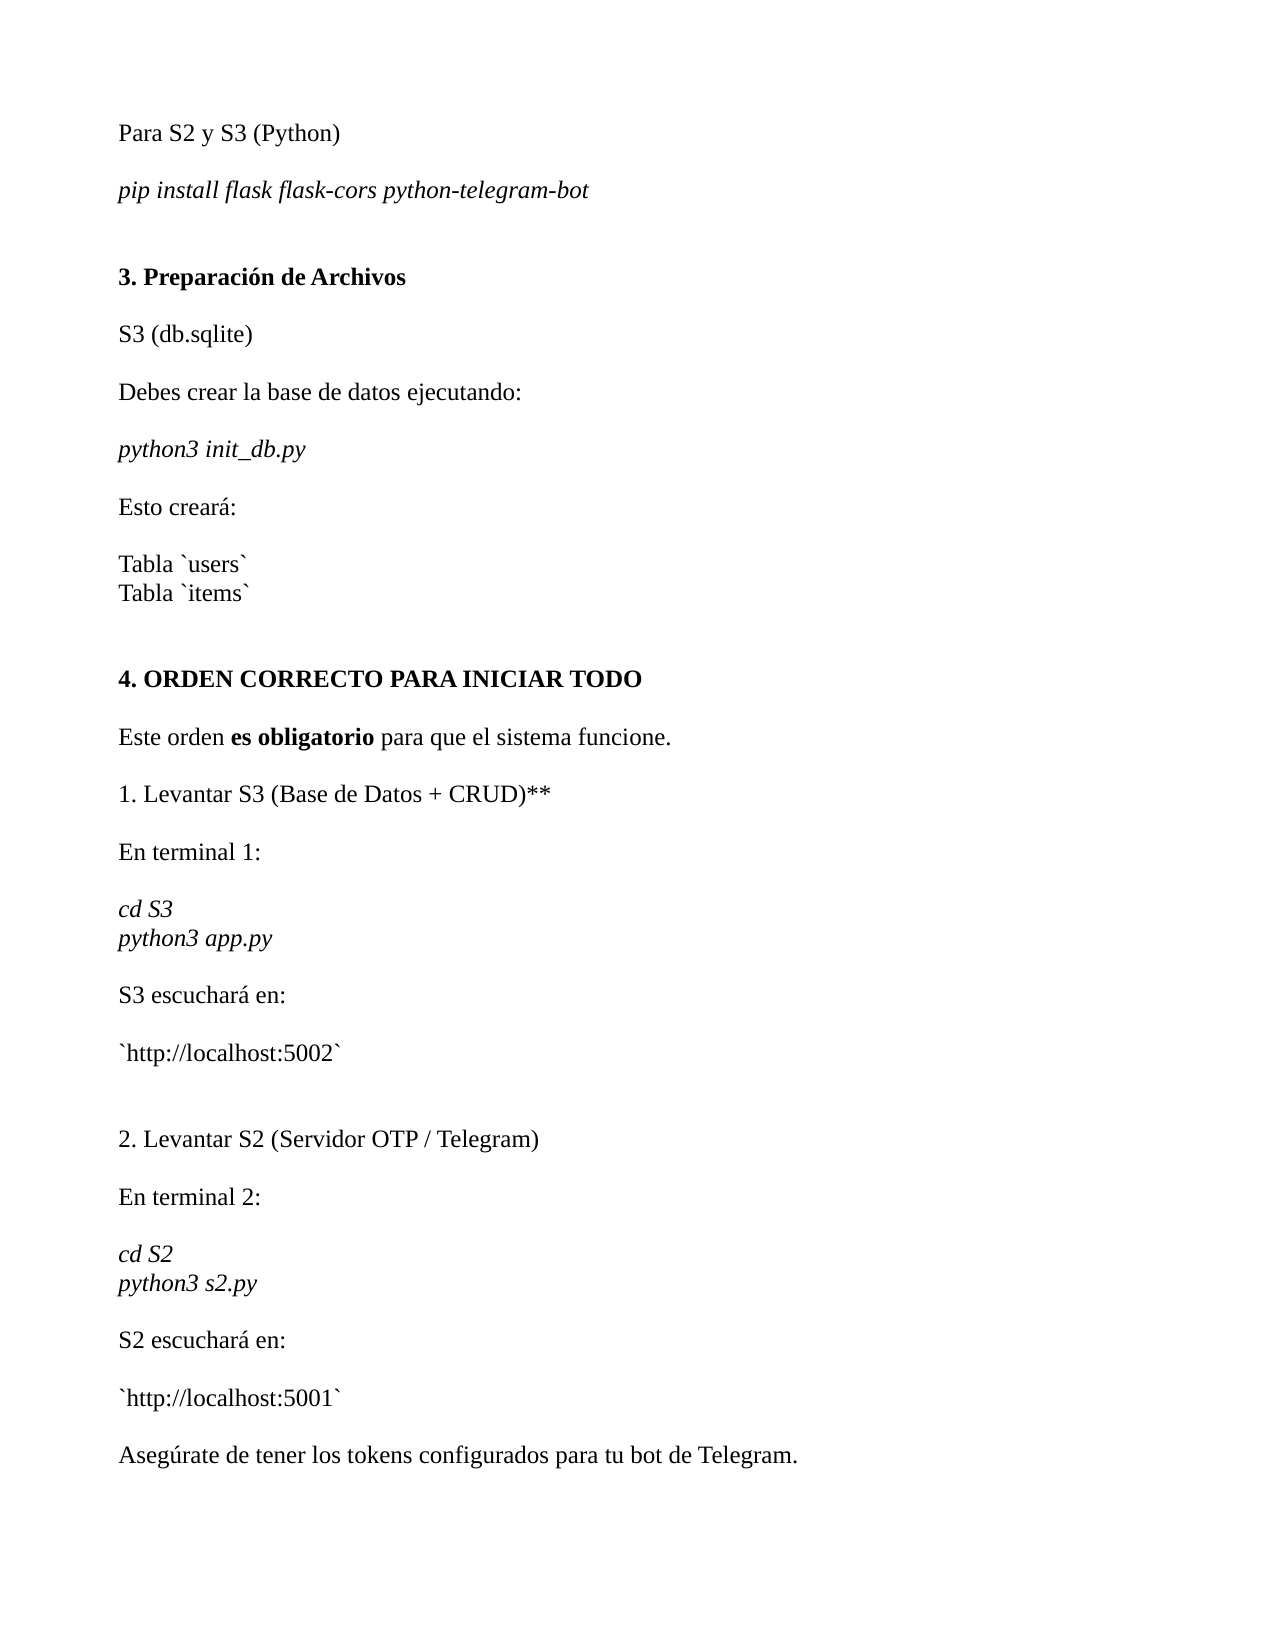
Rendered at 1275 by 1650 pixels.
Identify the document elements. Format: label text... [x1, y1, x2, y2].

text Tabla `items` [118, 578, 1157, 607]
text S3 (db.sqlite) [118, 319, 1157, 348]
text En terminal 2: [118, 1182, 1157, 1211]
text 3. Preparación de Archivos [118, 262, 1157, 291]
text pip install flask flask-cors python-telegram-bot [118, 176, 1157, 204]
text 2. Levantar S2 (Servidor OTP / Telegram) [118, 1124, 1157, 1153]
text 4. ORDEN CORRECTO PARA INICIAR TODO [118, 664, 1157, 693]
text S2 escuchará en: [118, 1326, 1157, 1354]
text python3 s2.py [118, 1268, 1157, 1297]
text Debes crear la base de datos ejecutando: [118, 377, 1157, 406]
text python3 app.py [118, 923, 1157, 952]
text python3 init_db.py [118, 434, 1157, 463]
text cd S3 [118, 894, 1157, 923]
text Tabla `users` [118, 549, 1157, 578]
text 1. Levantar S3 (Base de Datos + CRUD)** [118, 779, 1157, 808]
text `http://localhost:5001` [118, 1383, 1157, 1412]
text Para S2 y S3 (Python) [118, 118, 1157, 147]
text En terminal 1: [118, 837, 1157, 866]
text `http://localhost:5002` [118, 1038, 1157, 1067]
text S3 escuchará en: [118, 981, 1157, 1009]
text Esto creará: [118, 492, 1157, 521]
text Asegúrate de tener los tokens configurados para tu bot de Telegram. [118, 1441, 1157, 1469]
text Este orden es obligatorio para que el sistema funcione. [118, 722, 1157, 751]
text cd S2 [118, 1239, 1157, 1268]
